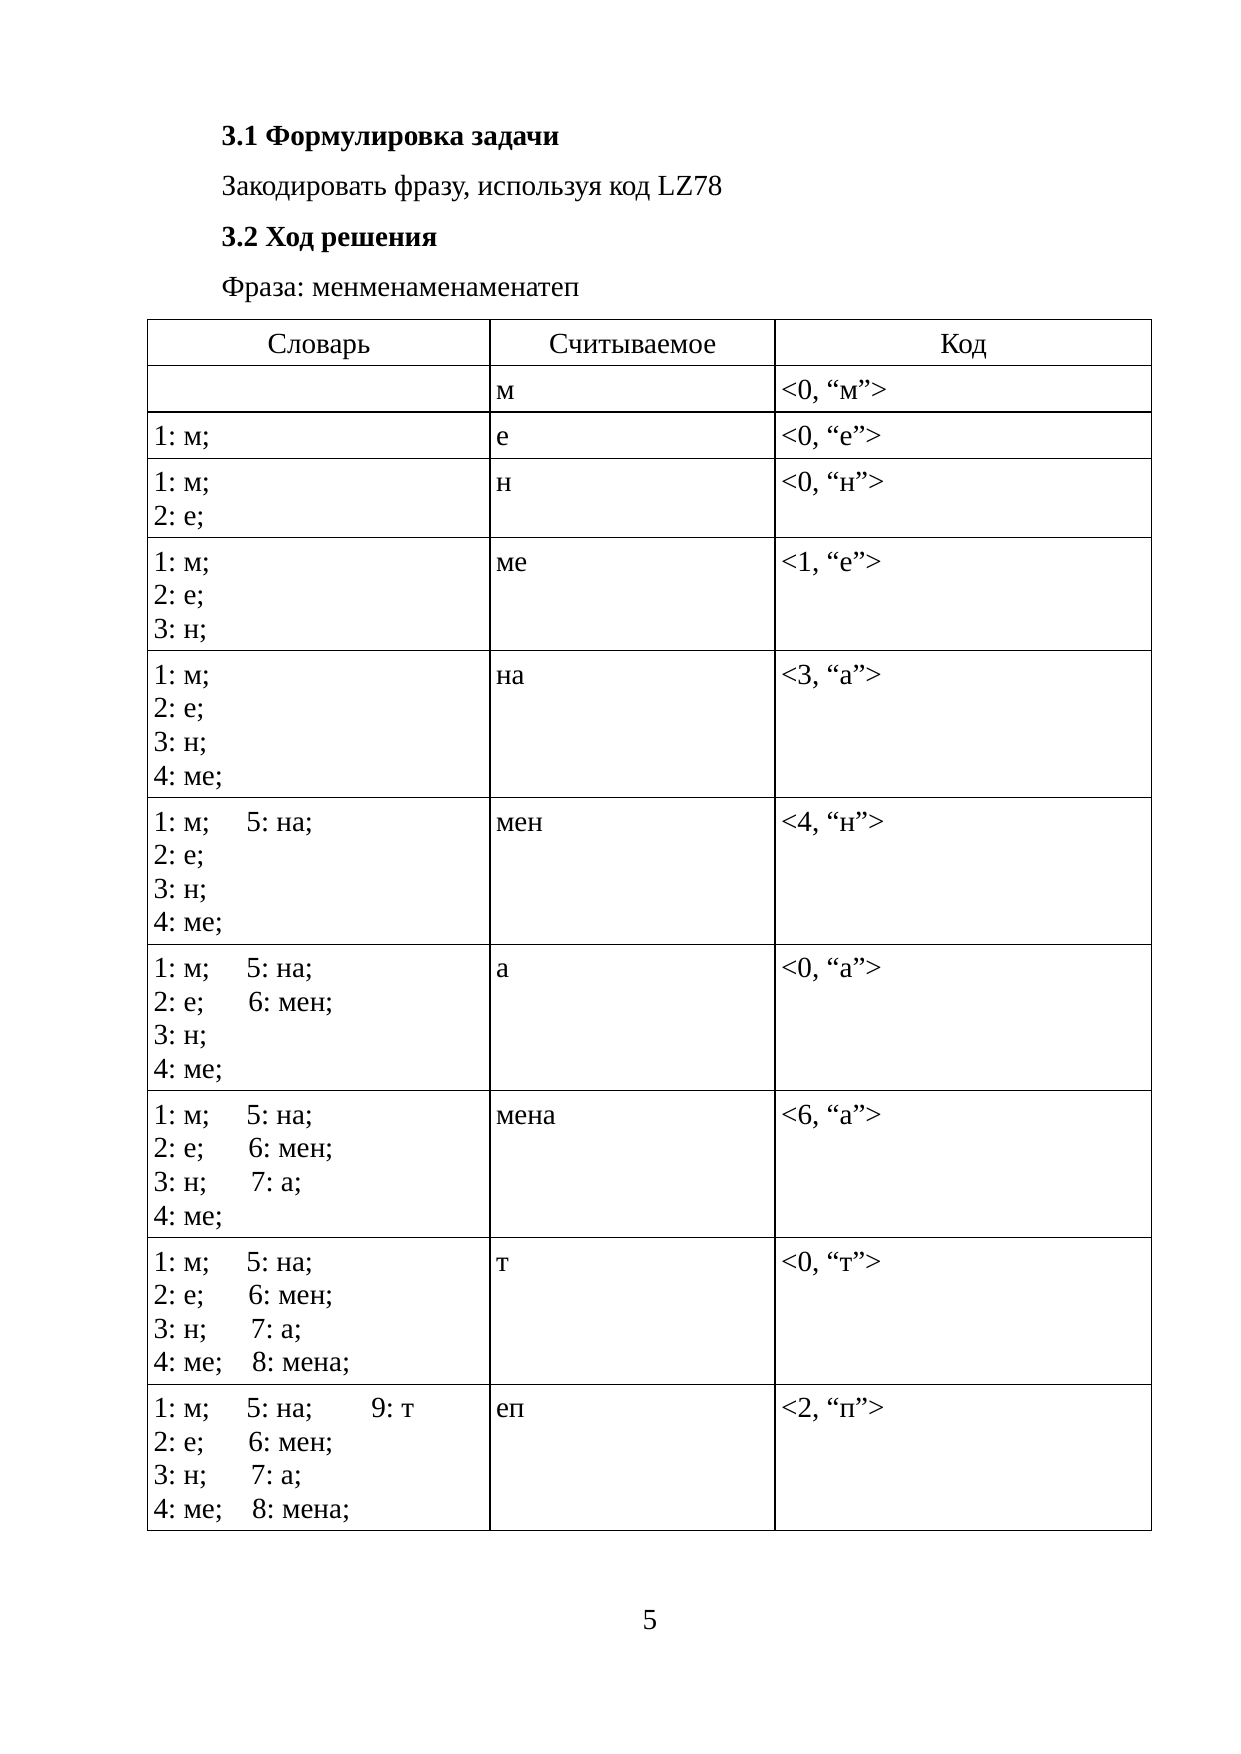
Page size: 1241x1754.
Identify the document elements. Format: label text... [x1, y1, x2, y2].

table_cell 1: м; 5: на; 2: e; 6: мен; 3: н; 7: а; 4: ме; [148, 1091, 489, 1237]
table_cell 1: м; 5: на; 2: e; 6: мен; 3: н; 7: а; 4: ме; 8: мена; [148, 1238, 489, 1383]
table_cell ме [491, 538, 774, 650]
table_header Код [776, 320, 1151, 365]
table_cell 1: м; 2: e; 3: н; [148, 538, 489, 650]
table_cell [148, 366, 489, 411]
table_cell 1: м; 5: на; 2: e; 6: мен; 3: н; 4: ме; [148, 945, 489, 1090]
table_cell <1, “е”> [776, 538, 1151, 650]
table_cell а [491, 945, 774, 1090]
table_cell <6, “а”> [776, 1091, 1151, 1237]
table_cell 1: м; 2: e; [148, 459, 489, 537]
table_cell т [491, 1238, 774, 1383]
table_cell м [491, 366, 774, 411]
table_cell е [491, 413, 774, 457]
table_cell 1: м; 5: на; 9: т 2: e; 6: мен; 3: н; 7: а; 4: ме; 8: мена; [148, 1385, 489, 1530]
text Фраза: менменаменаменатеп [148, 269, 1152, 303]
table_cell на [491, 651, 774, 797]
table_cell мен [491, 798, 774, 943]
table_cell <0, “е”> [776, 413, 1151, 457]
text Закодировать фразу, используя код LZ78 [148, 168, 1152, 202]
table_cell мена [491, 1091, 774, 1237]
table_cell <0, “а”> [776, 945, 1151, 1090]
subtitle 3.1 Формулировка задачи [148, 118, 1152, 152]
table_cell <0, “т”> [776, 1238, 1151, 1383]
table_cell еп [491, 1385, 774, 1530]
table_cell <2, “п”> [776, 1385, 1151, 1530]
table_cell н [491, 459, 774, 537]
table_header Словарь [148, 320, 489, 365]
table_cell <0, “н”> [776, 459, 1151, 537]
table_cell <3, “а”> [776, 651, 1151, 797]
table_cell 1: м; 2: e; 3: н; 4: ме; [148, 651, 489, 797]
table_cell 1: м; [148, 413, 489, 457]
table_cell <4, “н”> [776, 798, 1151, 943]
table_header Считываемое [491, 320, 774, 365]
table_cell 1: м; 5: на; 2: e; 3: н; 4: ме; [148, 798, 489, 943]
subtitle 3.2 Ход решения [148, 219, 1152, 252]
table_cell <0, “м”> [776, 366, 1151, 411]
